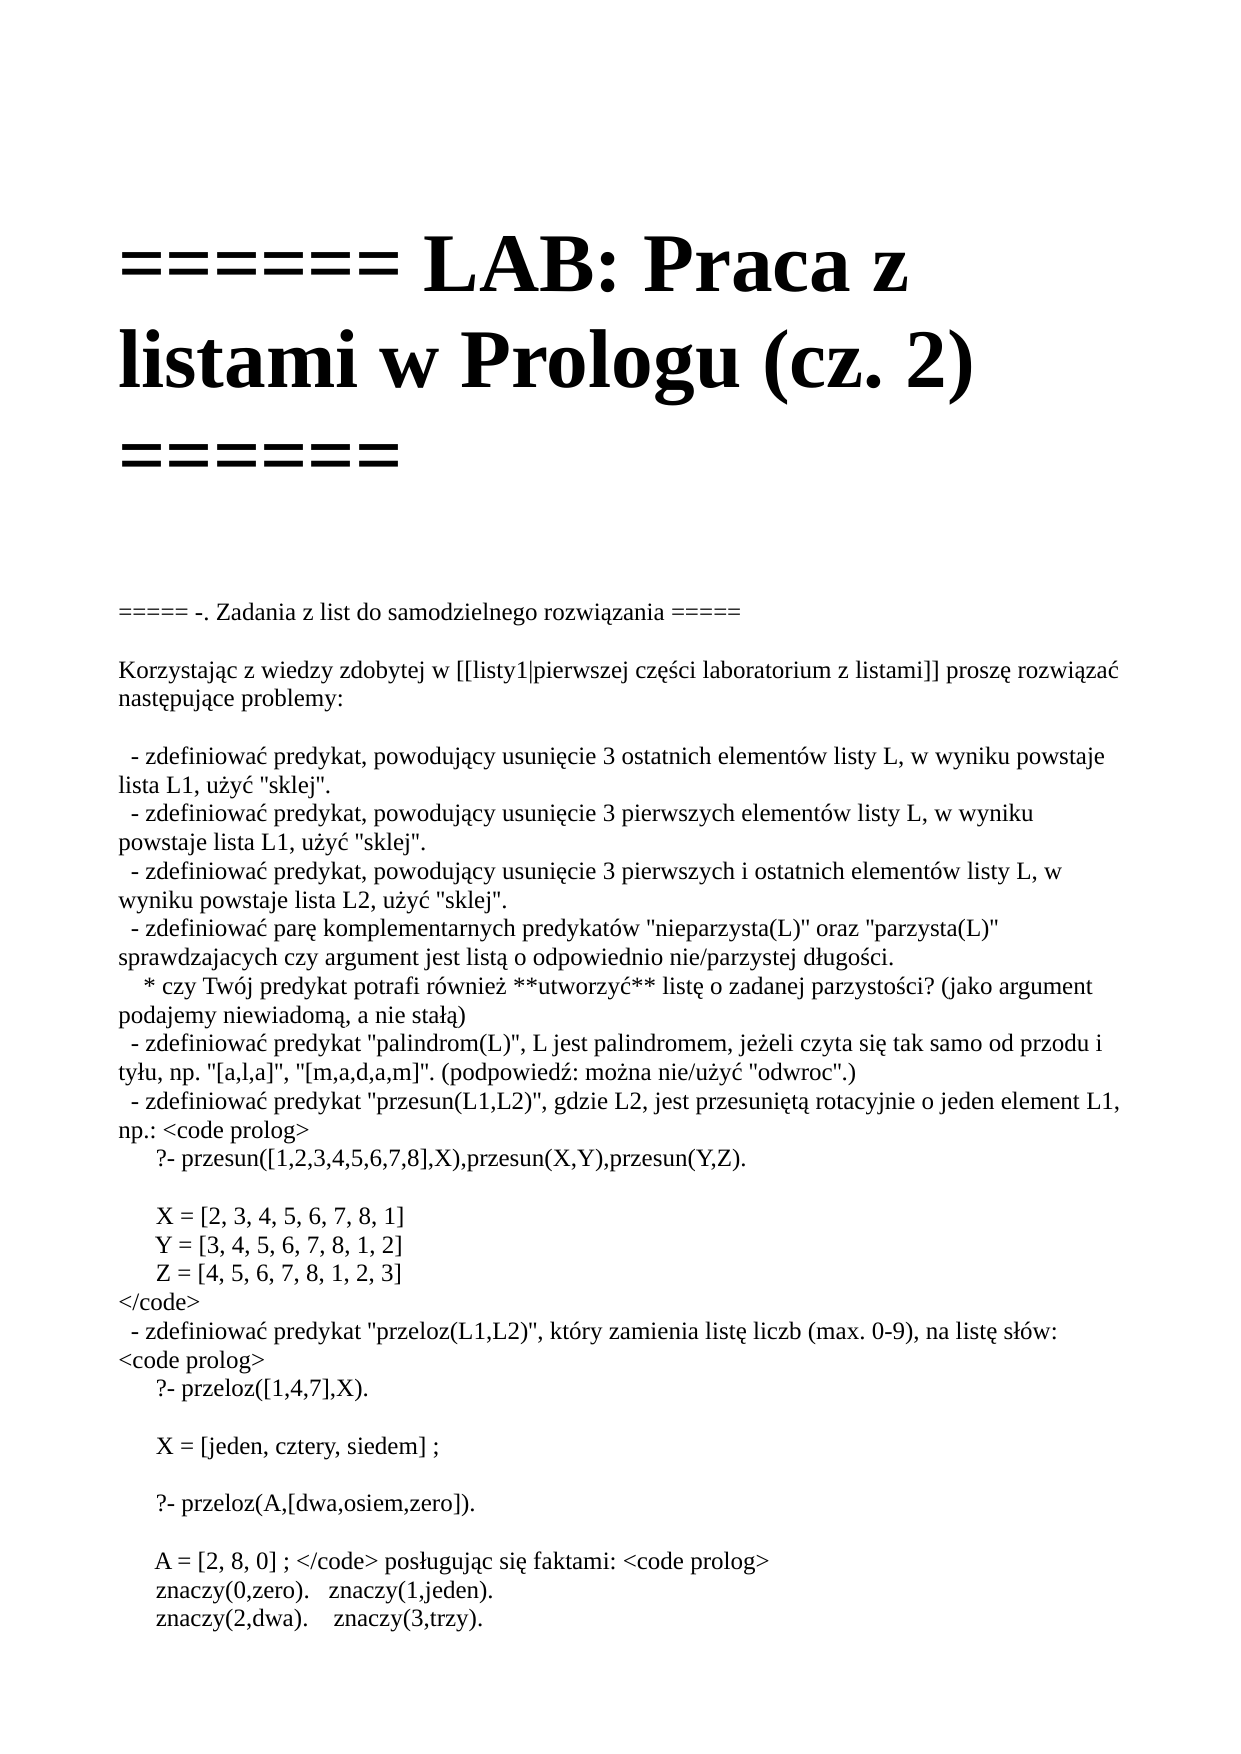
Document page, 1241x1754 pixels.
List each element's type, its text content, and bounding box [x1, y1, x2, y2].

text * czy Twój predykat potrafi również **utworzyć** listę o zadanej parzystości? (jako argument podajemy niewiadomą, a nie stałą) [118, 971, 1122, 1028]
text znaczy(2,dwa). znaczy(3,trzy). [118, 1603, 1122, 1632]
text - zdefiniować predykat, powodujący usunięcie 3 pierwszych i ostatnich elementów listy L, w wyniku powstaje lista L2, użyć ''sklej''. [118, 856, 1122, 913]
text - zdefiniować predykat, powodujący usunięcie 3 pierwszych elementów listy L, w wyniku powstaje lista L1, użyć ''sklej''. [118, 798, 1122, 856]
text Z = [4, 5, 6, 7, 8, 1, 2, 3] [118, 1258, 1122, 1287]
text </code> [118, 1287, 1122, 1316]
text Y = [3, 4, 5, 6, 7, 8, 1, 2] [118, 1230, 1122, 1258]
text - zdefiniować predykat, powodujący usunięcie 3 ostatnich elementów listy L, w wyniku powstaje lista L1, użyć ''sklej''. [118, 741, 1122, 798]
text - zdefiniować predykat ''przeloz(L1,L2)'', który zamienia listę liczb (max. 0-9), na listę słów: <code prolog> [118, 1316, 1122, 1373]
text A = [2, 8, 0] ; </code> posługując się faktami: <code prolog> [118, 1546, 1122, 1575]
text ?- przeloz([1,4,7],X). [118, 1373, 1122, 1402]
text znaczy(0,zero). znaczy(1,jeden). [118, 1575, 1122, 1603]
text X = [jeden, cztery, siedem] ; [118, 1431, 1122, 1460]
text - zdefiniować predykat ''palindrom(L)'', L jest palindromem, jeżeli czyta się tak samo od przodu i tyłu, np. ''[a,l,a]'', ''[m,a,d,a,m]''. (podpowiedź: można nie/użyć ''odwroc''.) [118, 1028, 1122, 1086]
text ?- przeloz(A,[dwa,osiem,zero]). [118, 1488, 1122, 1517]
text Korzystając z wiedzy zdobytej w [[listy1|pierwszej części laboratorium z listami]] proszę rozwiązać następujące problemy: [118, 655, 1122, 712]
text ===== -. Zadania z list do samodzielnego rozwiązania ===== [118, 597, 1122, 626]
text ====== LAB: Praca z listami w Prologu (cz. 2) ====== [118, 214, 1122, 501]
text ?- przesun([1,2,3,4,5,6,7,8],X),przesun(X,Y),przesun(Y,Z). [118, 1143, 1122, 1172]
text - zdefiniować predykat ''przesun(L1,L2)'', gdzie L2, jest przesuniętą rotacyjnie o jeden element L1, np.: <code prolog> [118, 1086, 1122, 1143]
text - zdefiniować parę komplementarnych predykatów ''nieparzysta(L)'' oraz ''parzysta(L)'' sprawdzajacych czy argument jest listą o odpowiednio nie/parzystej długości. [118, 913, 1122, 971]
text X = [2, 3, 4, 5, 6, 7, 8, 1] [118, 1201, 1122, 1230]
